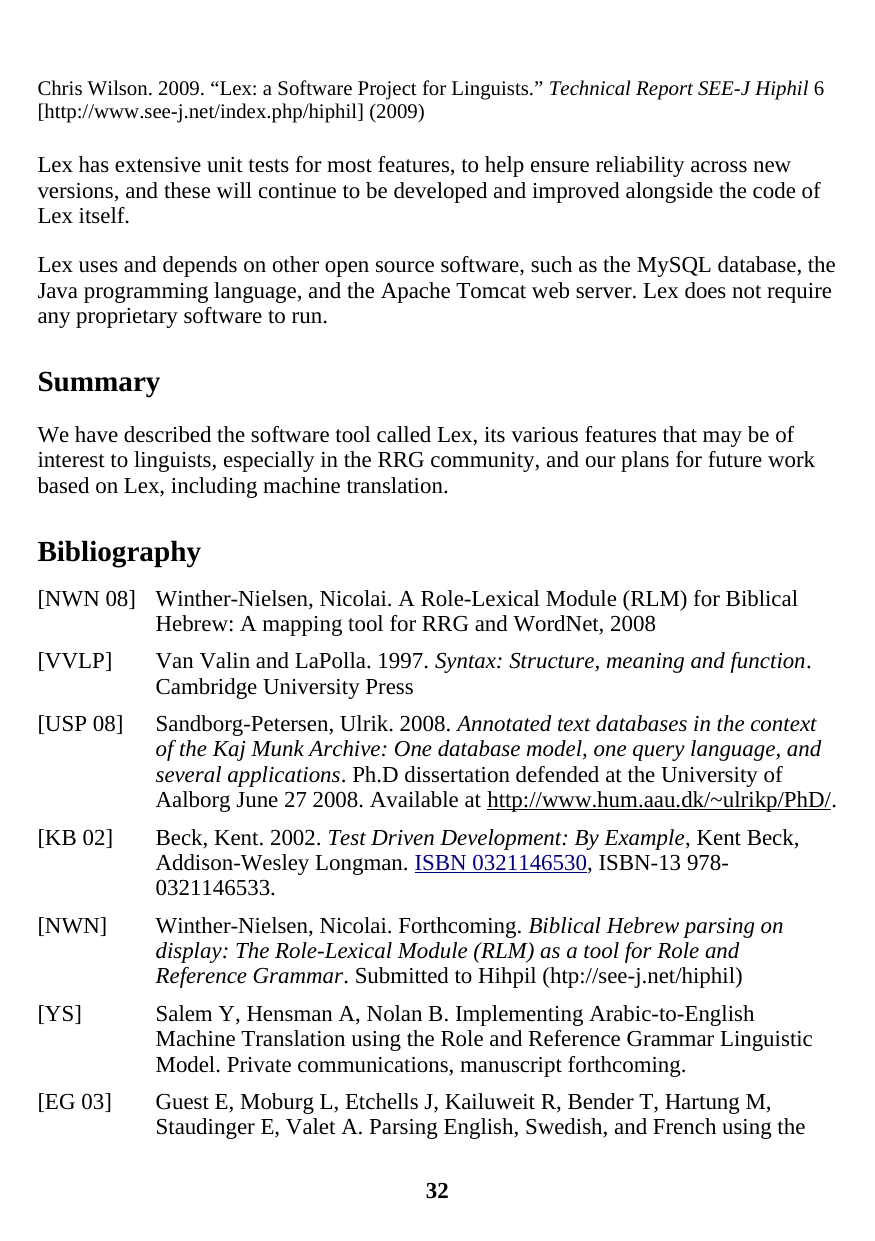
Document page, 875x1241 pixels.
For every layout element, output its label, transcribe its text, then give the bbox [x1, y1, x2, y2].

text [YS] Salem Y, Hensman A, Nolan B. Implementing Arabic-to-English Machine Translation using the Role and Reference Grammar Linguistic Model. Private communications, manuscript forthcoming. [37, 1001, 837, 1077]
text Lex has extensive unit tests for most features, to help ensure reliability across new versions, and these will continue to be developed and improved alongside the code of Lex itself. [37, 152, 837, 229]
text [NWN 08] Winther-Nielsen, Nicolai. A Role-Lexical Module (RLM) for Biblical Hebrew: A mapping tool for RRG and WordNet, 2008 [37, 586, 837, 636]
text [VVLP] Van Valin and LaPolla. 1997. Syntax: Structure, meaning and function. Cambridge University Press [37, 648, 837, 699]
text [USP 08] Sandborg-Petersen, Ulrik. 2008. Annotated text databases in the context of the Kaj Munk Archive: One database model, one query language, and several applications. Ph.D dissertation defended at the University of Aalborg June 27 2008. Available at http://www.hum.aau.dk/~ulrikp/PhD/. [37, 711, 837, 813]
subtitle Bibliography [37, 535, 837, 567]
text [KB 02] Beck, Kent. 2002. Test Driven Development: By Example, Kent Beck, Addison-Wesley Longman. ISBN 0321146530, ISBN-13 978-0321146533. [37, 824, 837, 901]
text We have described the software tool called Lex, its various features that may be of interest to linguists, especially in the RRG community, and our plans for future work based on Lex, including machine translation. [37, 422, 837, 498]
text [EG 03] Guest E, Moburg L, Etchells J, Kailuweit R, Bender T, Hartung M, Staudinger E, Valet A. Parsing English, Swedish, and French using the [37, 1089, 837, 1140]
text Lex uses and depends on other open source software, such as the MySQL database, the Java programming language, and the Apache Tomcat web server. Lex does not require any proprietary software to run. [37, 252, 837, 328]
subtitle Summary [37, 365, 837, 398]
text [NWN] Winther-Nielsen, Nicolai. Forthcoming. Biblical Hebrew parsing on display: The Role-Lexical Module (RLM) as a tool for Role and Reference Grammar. Submitted to Hihpil (htp://see-j.net/hiphil) [37, 913, 837, 989]
